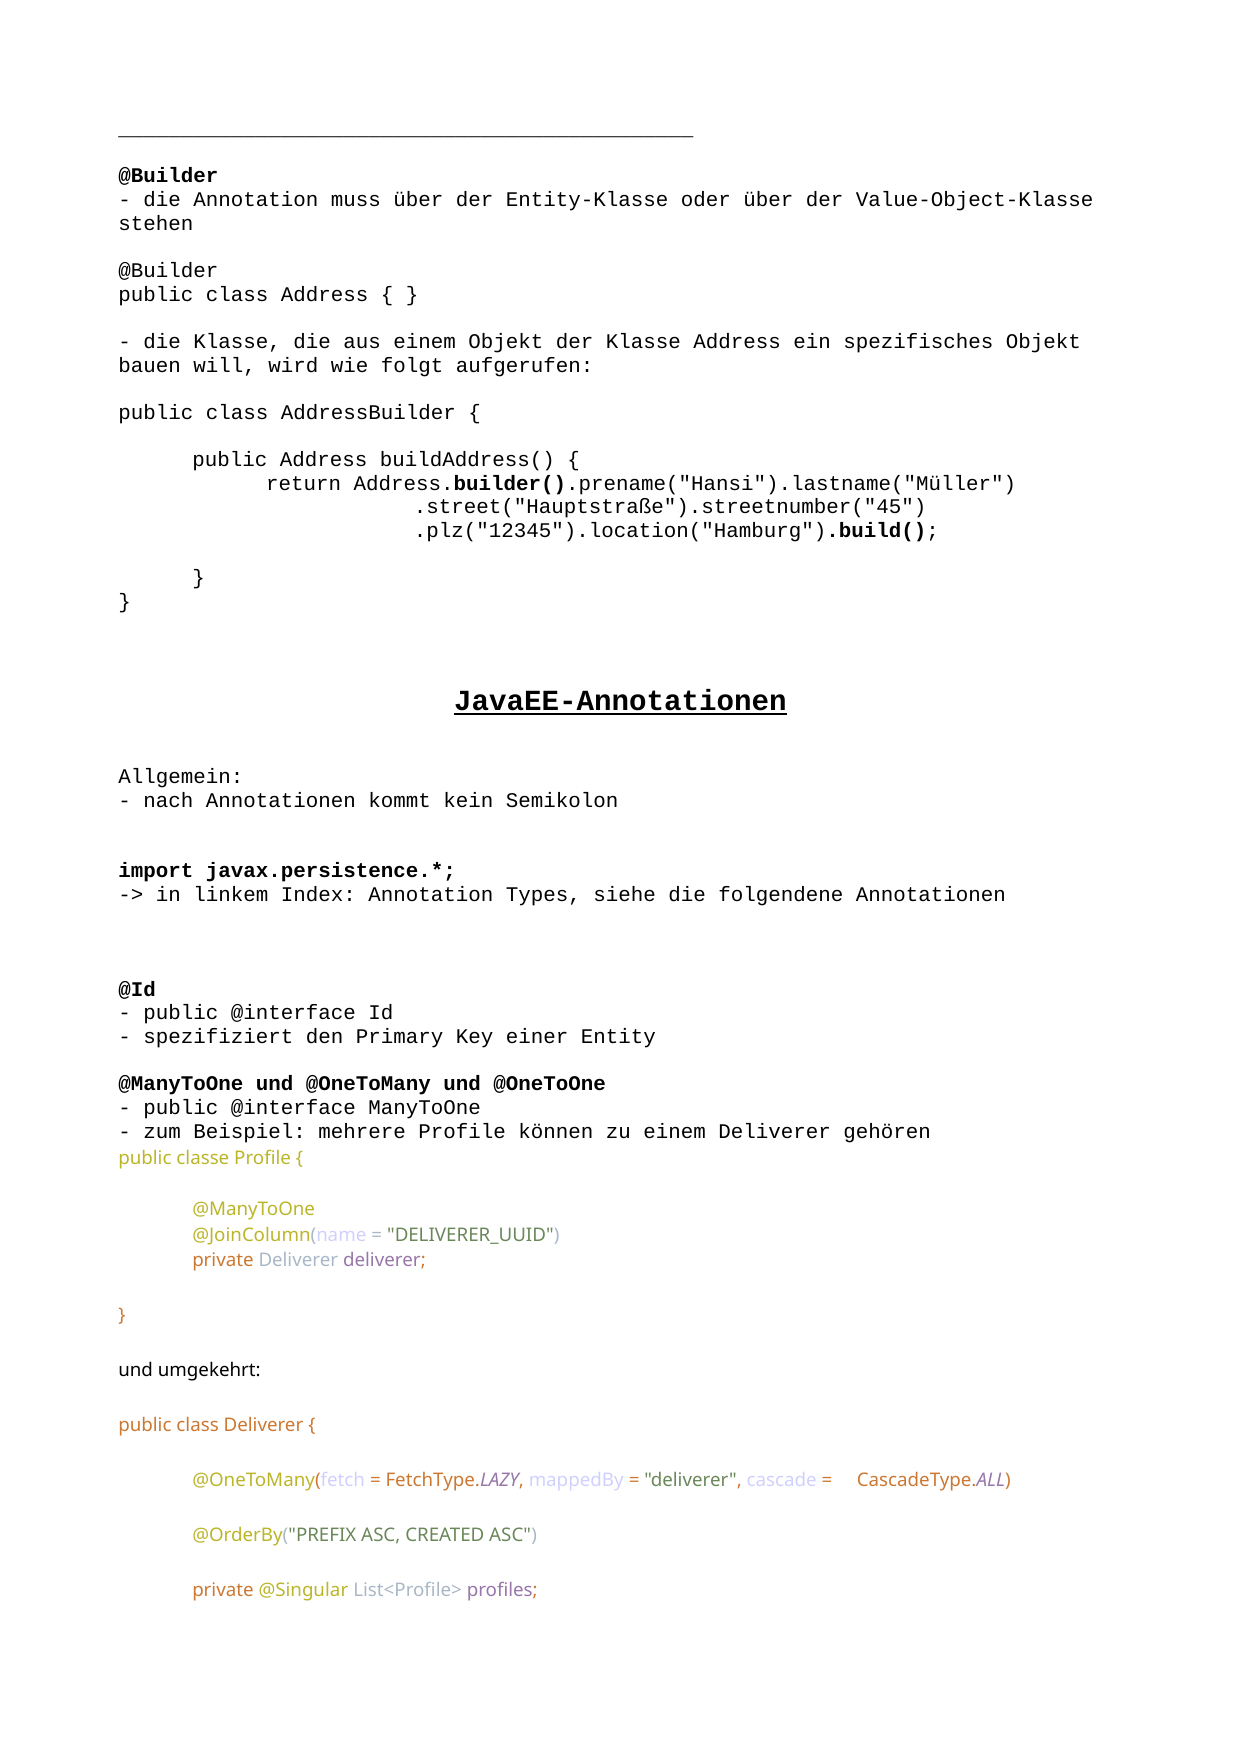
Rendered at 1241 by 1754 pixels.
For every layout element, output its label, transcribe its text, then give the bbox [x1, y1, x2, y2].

text } [118, 1301, 1122, 1327]
text -> in linkem Index: Annotation Types, siehe die folgendene Annotationen [118, 884, 1122, 908]
text - nach Annotationen kommt kein Semikolon [118, 789, 1122, 813]
text private Deliverer deliverer; [118, 1246, 1122, 1272]
text public classe Profile { [118, 1144, 1122, 1170]
text } [118, 567, 1122, 591]
text @Id [118, 979, 1122, 1002]
text .street("Hauptstraße").streetnumber("45") [118, 496, 1122, 520]
text @Builder [118, 165, 1122, 189]
text Allgemein: [118, 766, 1122, 789]
text - zum Beispiel: mehrere Profile können zu einem Deliverer gehören [118, 1121, 1122, 1144]
text public class Deliverer { [118, 1411, 1122, 1437]
text @ManyToOne und @OneToMany und @OneToOne [118, 1073, 1122, 1097]
text @OrderBy("PREFIX ASC, CREATED ASC") [118, 1521, 1122, 1547]
text import javax.persistence.*; [118, 861, 1122, 884]
text - die Klasse, die aus einem Objekt der Klasse Address ein spezifisches Objekt bauen will, wird wie folgt aufgerufen: [118, 331, 1122, 378]
text } [118, 591, 1122, 615]
text .plz("12345").location("Hamburg").build(); [118, 520, 1122, 544]
text - spezifiziert den Primary Key einer Entity [118, 1026, 1122, 1050]
text public Address buildAddress() { [118, 449, 1122, 473]
text ______________________________________________ [118, 118, 1122, 142]
text - public @interface Id [118, 1002, 1122, 1026]
text return Address.builder().prename("Hansi").lastname("Müller") [118, 473, 1122, 496]
text @ManyToOne [118, 1195, 1122, 1221]
text @Builder [118, 260, 1122, 284]
text @JoinColumn(name = "DELIVERER_UUID") [118, 1221, 1122, 1246]
text public class Address { } [118, 284, 1122, 307]
text public class AddressBuilder { [118, 402, 1122, 426]
text @OneToMany(fetch = FetchType.LAZY, mappedBy = "deliverer", cascade = CascadeType.ALL) [118, 1466, 1122, 1492]
text private @Singular List<Profile> profiles; [118, 1576, 1122, 1602]
text und umgekehrt: [118, 1356, 1122, 1382]
text JavaEE-Annotationen [118, 686, 1122, 719]
text - die Annotation muss über der Entity-Klasse oder über der Value-Object-Klasse stehen [118, 189, 1122, 236]
text - public @interface ManyToOne [118, 1097, 1122, 1121]
